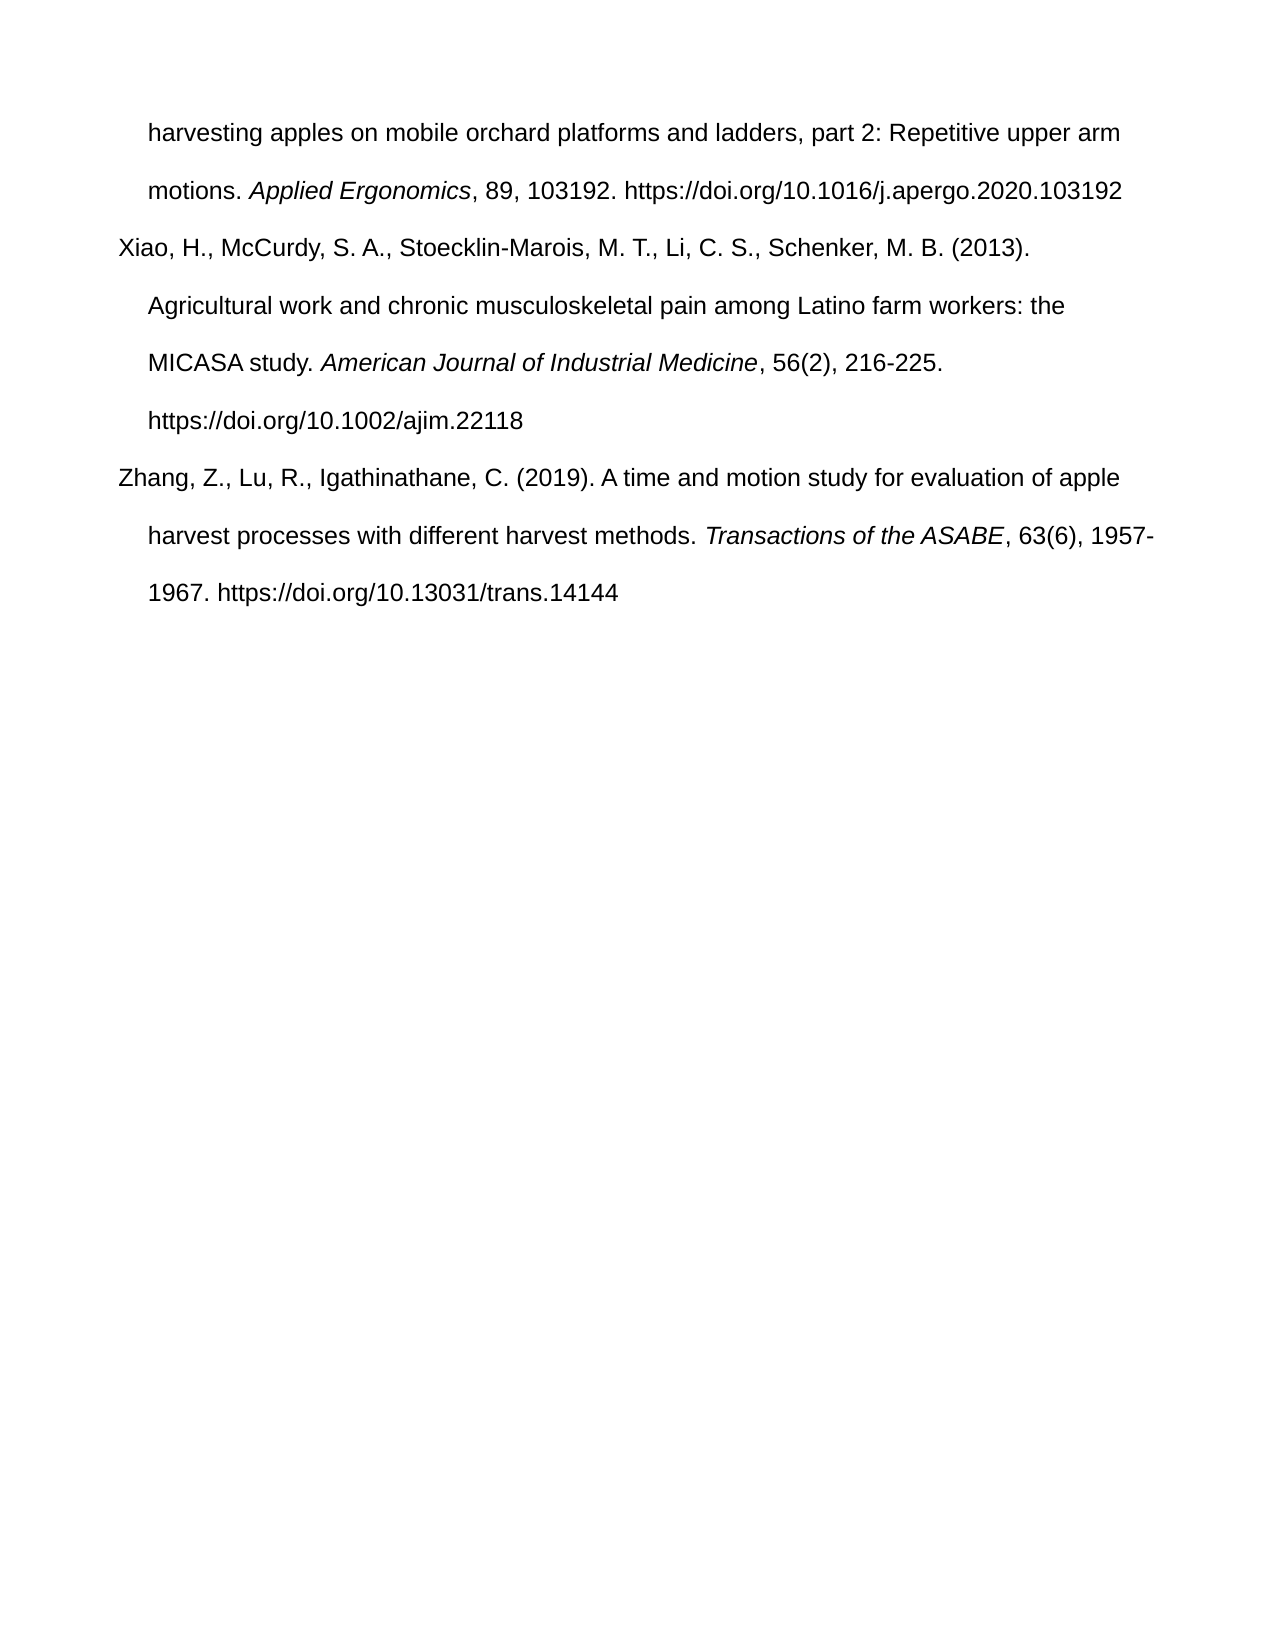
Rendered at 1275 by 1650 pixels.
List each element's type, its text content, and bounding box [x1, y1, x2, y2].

text Zhang, Z., Lu, R., Igathinathane, C. (2019). A time and motion study for evaluation of apple harvest processes with different harvest methods. Transactions of the ASABE, 63(6), 1957-1967. https://doi.org/10.13031/trans.14144 [118, 463, 1157, 607]
text Xiao, H., McCurdy, S. A., Stoecklin-Marois, M. T., Li, C. S., Schenker, M. B. (2013). Agricultural work and chronic musculoskeletal pain among Latino farm workers: the MICASA study. American Journal of Industrial Medicine, 56(2), 216-225. https://doi.org/10.1002/ajim.22118 [118, 233, 1157, 434]
text harvesting apples on mobile orchard platforms and ladders, part 2: Repetitive upper arm motions. Applied Ergonomics, 89, 103192. https://doi.org/10.1016/j.apergo.2020.103192 [118, 118, 1157, 204]
